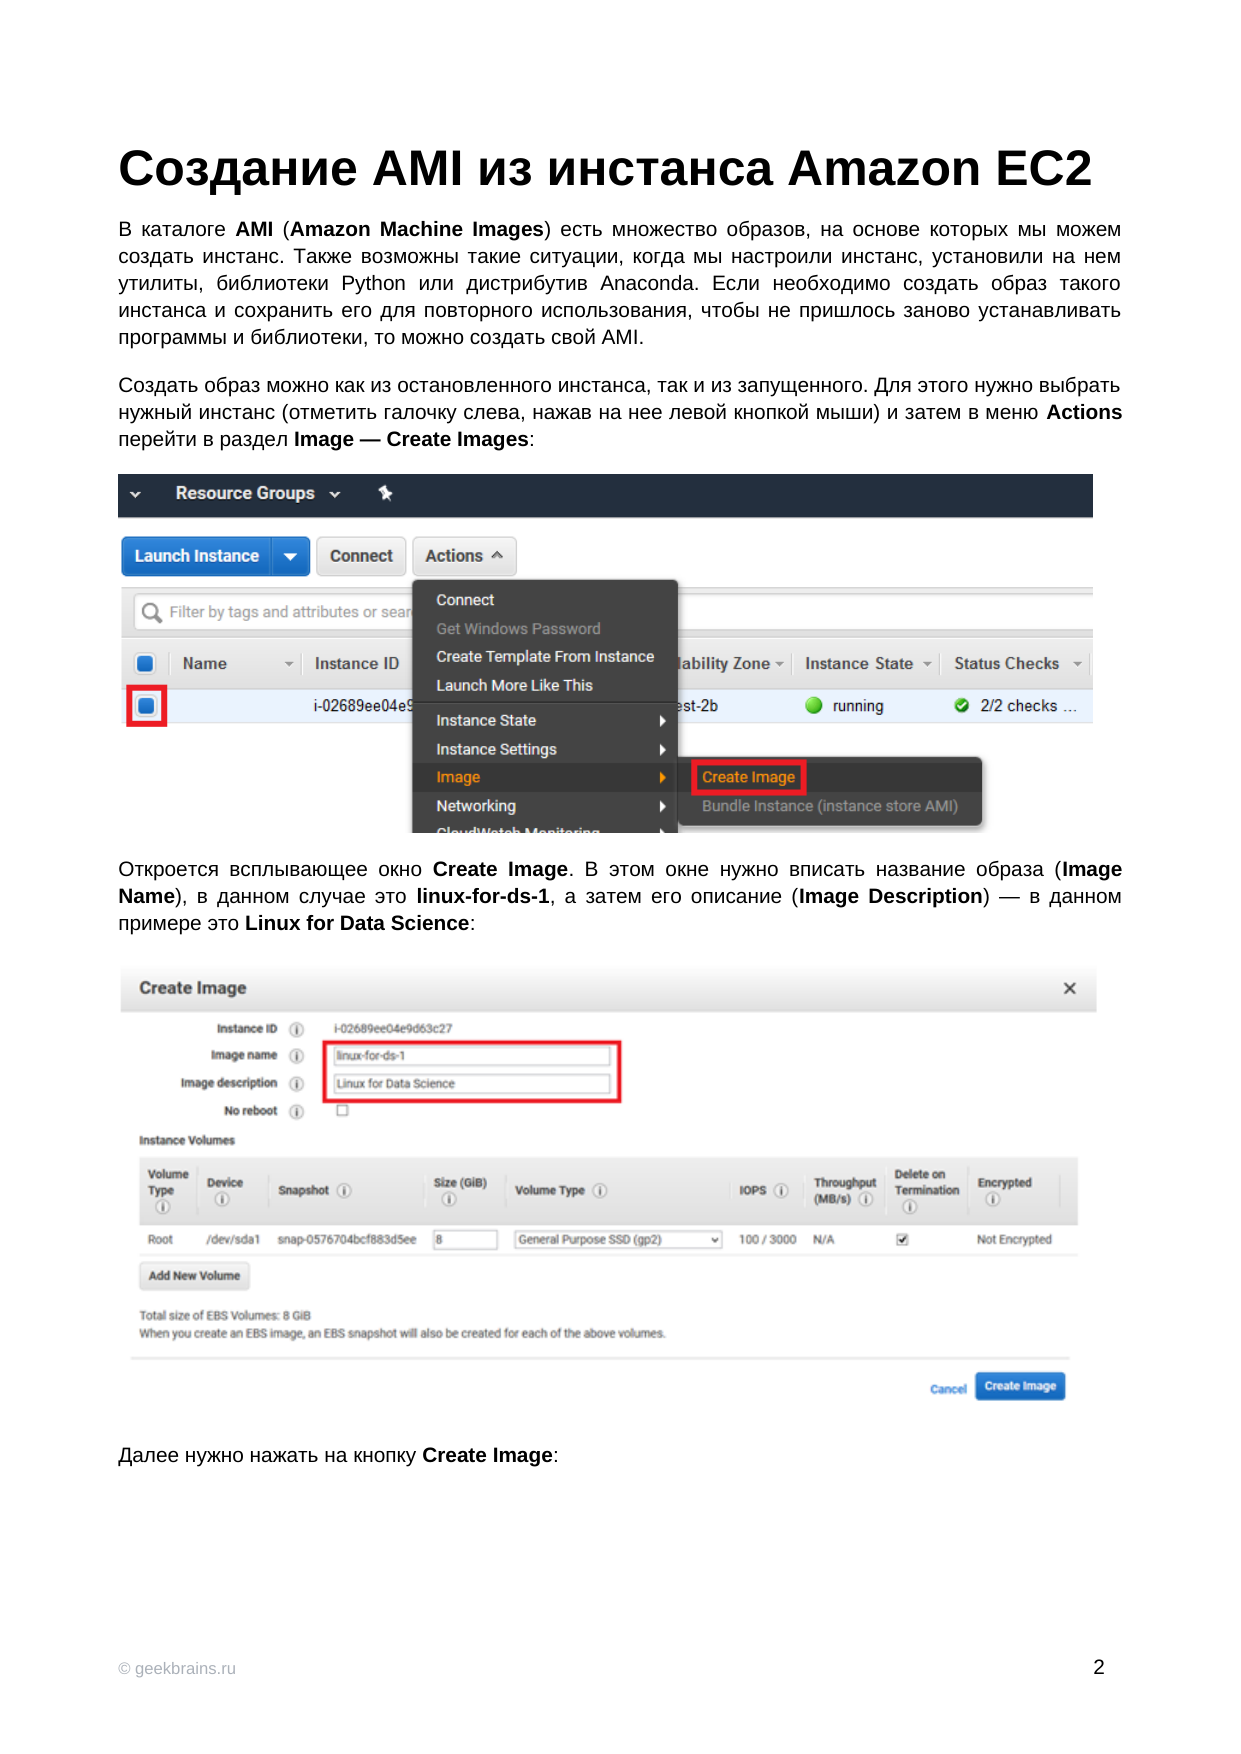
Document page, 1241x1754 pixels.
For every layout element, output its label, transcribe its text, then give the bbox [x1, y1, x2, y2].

text Создать образ можно как из остановленного инстанса, так и из запущенного. Для этого нужно выбрать нужный инстанс (отметить галочку слева, нажав на нее левой кнопкой мыши) и затем в меню Actions перейти в раздел Image — Create Images: [118, 373, 1122, 451]
subtitle Создание AMI из инстанса Amazon EC2 [118, 139, 1122, 196]
picture [118, 958, 1100, 1418]
picture [118, 474, 1093, 833]
text В каталоге AMI (Amazon Machine Images) есть множество образов, на основе которых мы можем создать инстанс. Также возможны такие ситуации, когда мы настроили инстанс, установили на нем утилиты, библиотеки Python или дистрибутив Anaconda. Если необходимо создать образ такого инстанса и сохранить его для повторного использования, чтобы не пришлось заново устанавливать программы и библиотеки, то можно создать свой AMI. [118, 217, 1122, 349]
text Откроется всплывающее окно Create Image. В этом окне нужно вписать название образа (Image Name), в данном случае это linux-for-ds-1, а затем его описание (Image Description) — в данном примере это Linux for Data Science: [118, 857, 1122, 935]
text Далее нужно нажать на кнопку Create Image: [118, 1442, 1122, 1466]
